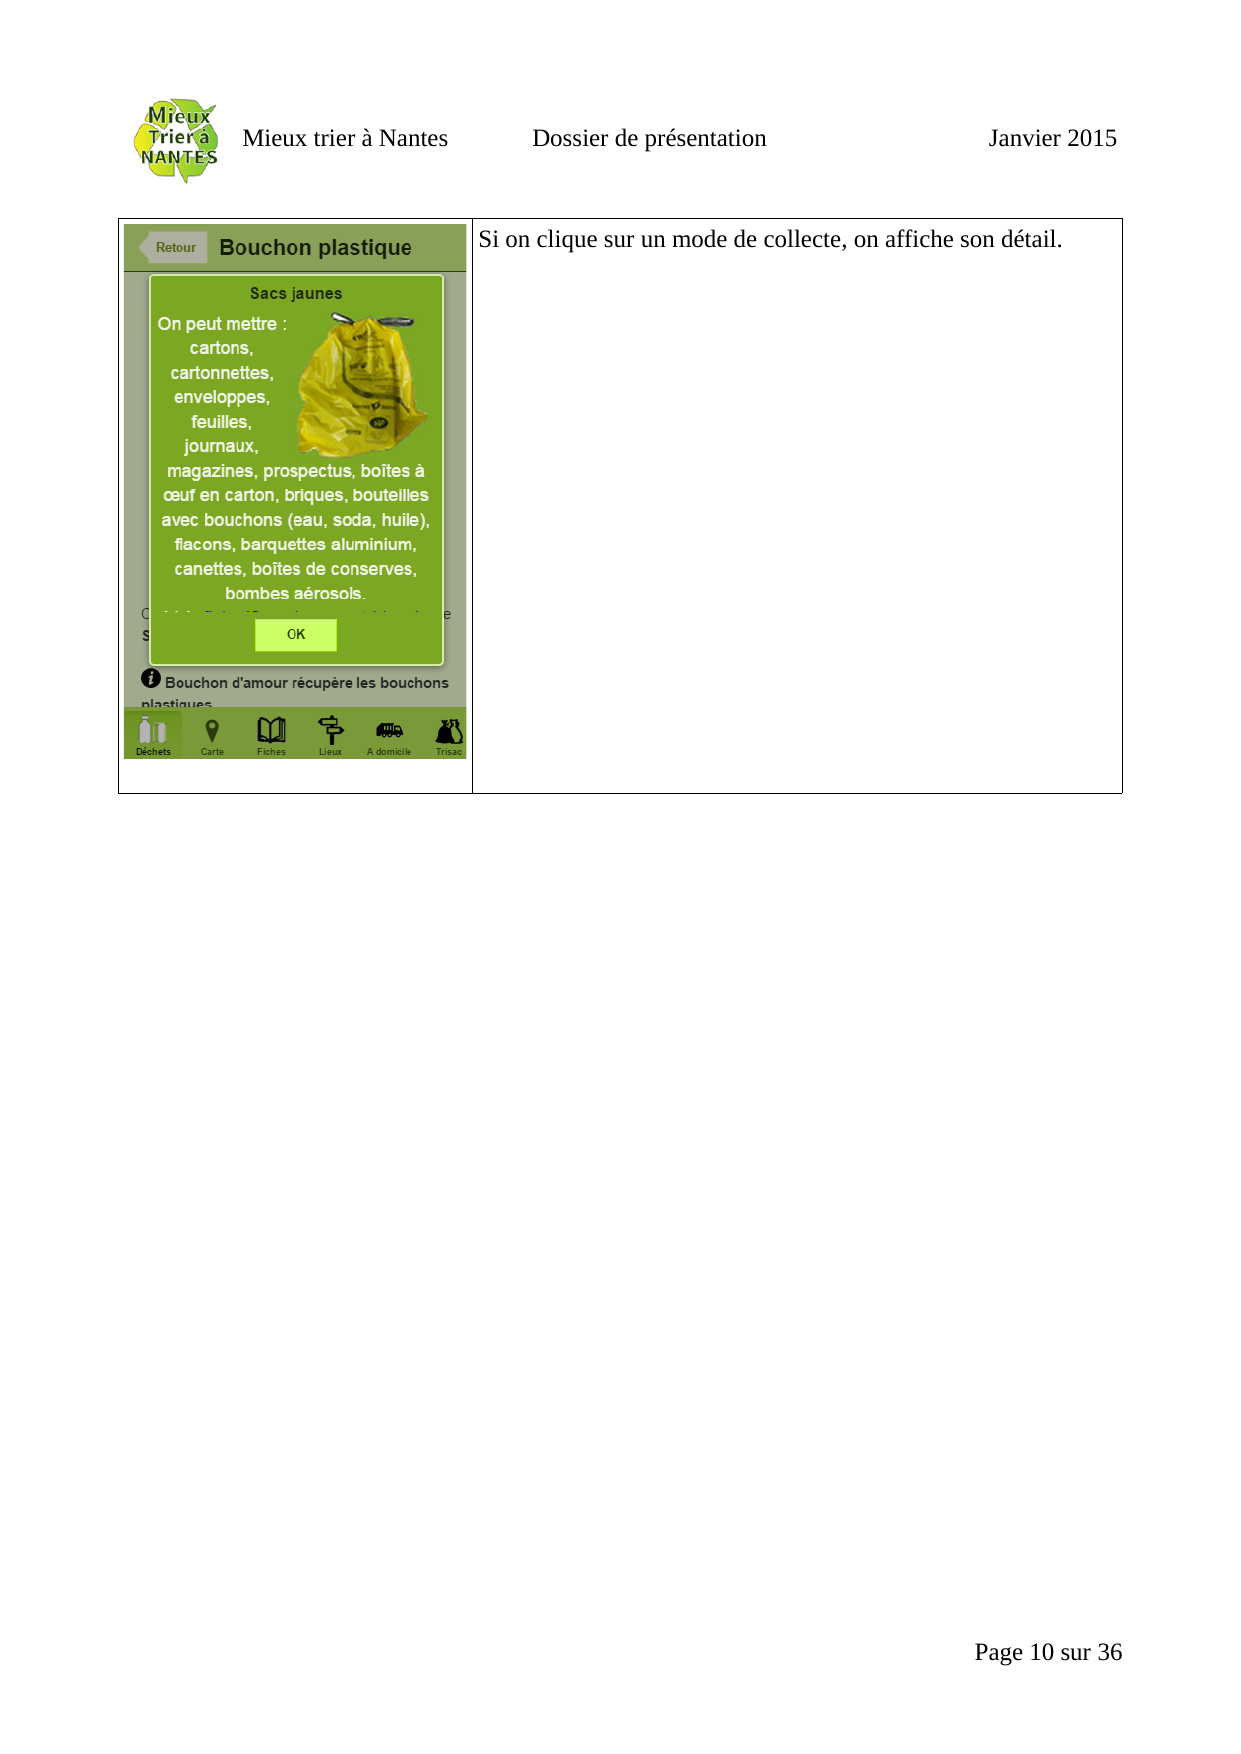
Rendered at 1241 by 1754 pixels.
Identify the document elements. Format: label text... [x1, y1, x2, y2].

picture [131, 95, 221, 185]
picture [123, 224, 467, 759]
table_cell Si on clique sur un mode de collecte, on affiche son détail. [473, 219, 1122, 793]
table_cell [119, 219, 472, 793]
